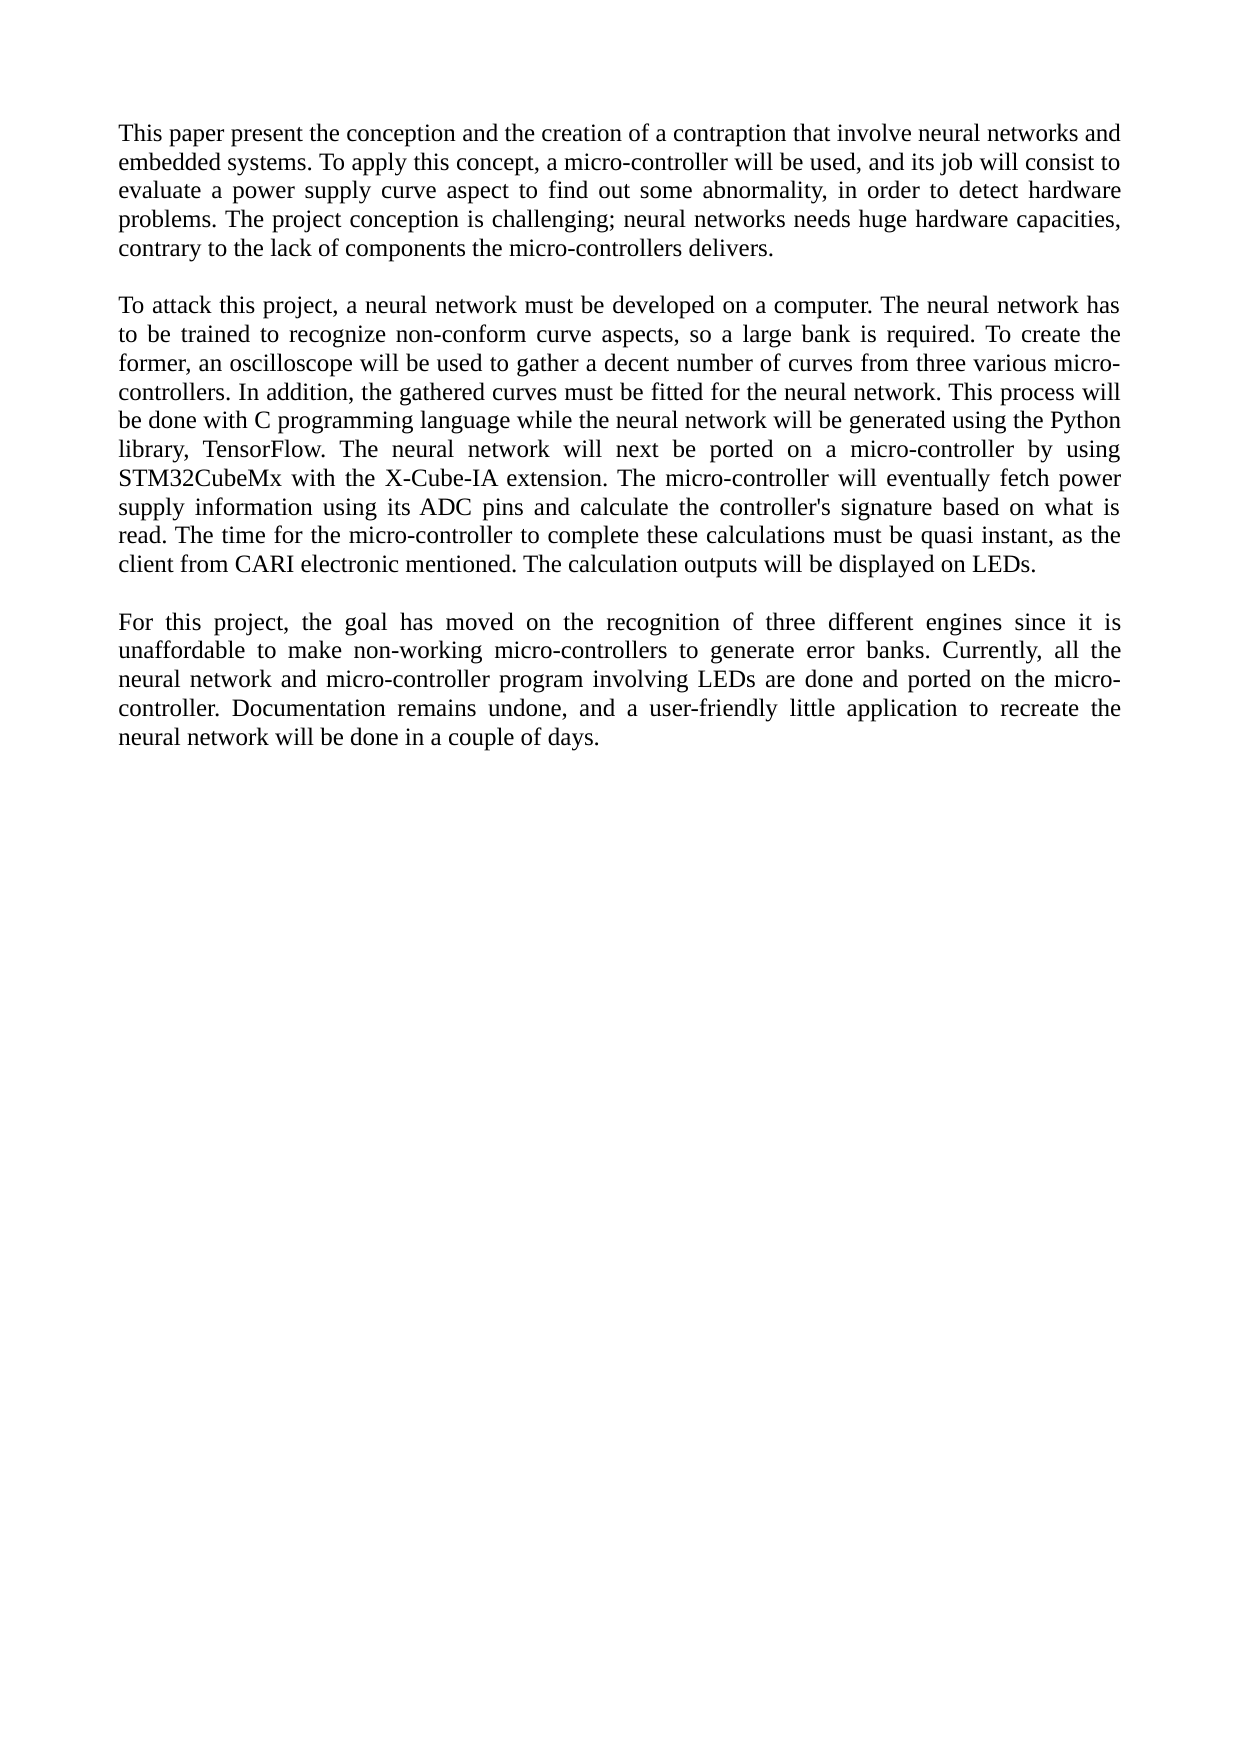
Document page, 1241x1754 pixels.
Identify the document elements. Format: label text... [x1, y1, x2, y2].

text For this project, the goal has moved on the recognition of three different engines since it is unaffordable to make non-working micro-controllers to generate error banks. Currently, all the neural network and micro-controller program involving LEDs are done and ported on the micro-controller. Documentation remains undone, and a user-friendly little application to recreate the neural network will be done in a couple of days. [118, 607, 1122, 751]
text This paper present the conception and the creation of a contraption that involve neural networks and embedded systems. To apply this concept, a micro-controller will be used, and its job will consist to evaluate a power supply curve aspect to find out some abnormality, in order to detect hardware problems. The project conception is challenging; neural networks needs huge hardware capacities, contrary to the lack of components the micro-controllers delivers. [118, 118, 1122, 262]
text To attack this project, a neural network must be developed on a computer. The neural network has to be trained to recognize non-conform curve aspects, so a large bank is required. To create the former, an oscilloscope will be used to gather a decent number of curves from three various micro-controllers. In addition, the gathered curves must be fitted for the neural network. This process will be done with C programming language while the neural network will be generated using the Python library, TensorFlow. The neural network will next be ported on a micro-controller by using STM32CubeMx with the X-Cube-IA extension. The micro-controller will eventually fetch power supply information using its ADC pins and calculate the controller's signature based on what is read. The time for the micro-controller to complete these calculations must be quasi instant, as the client from CARI electronic mentioned. The calculation outputs will be displayed on LEDs. [118, 291, 1122, 578]
